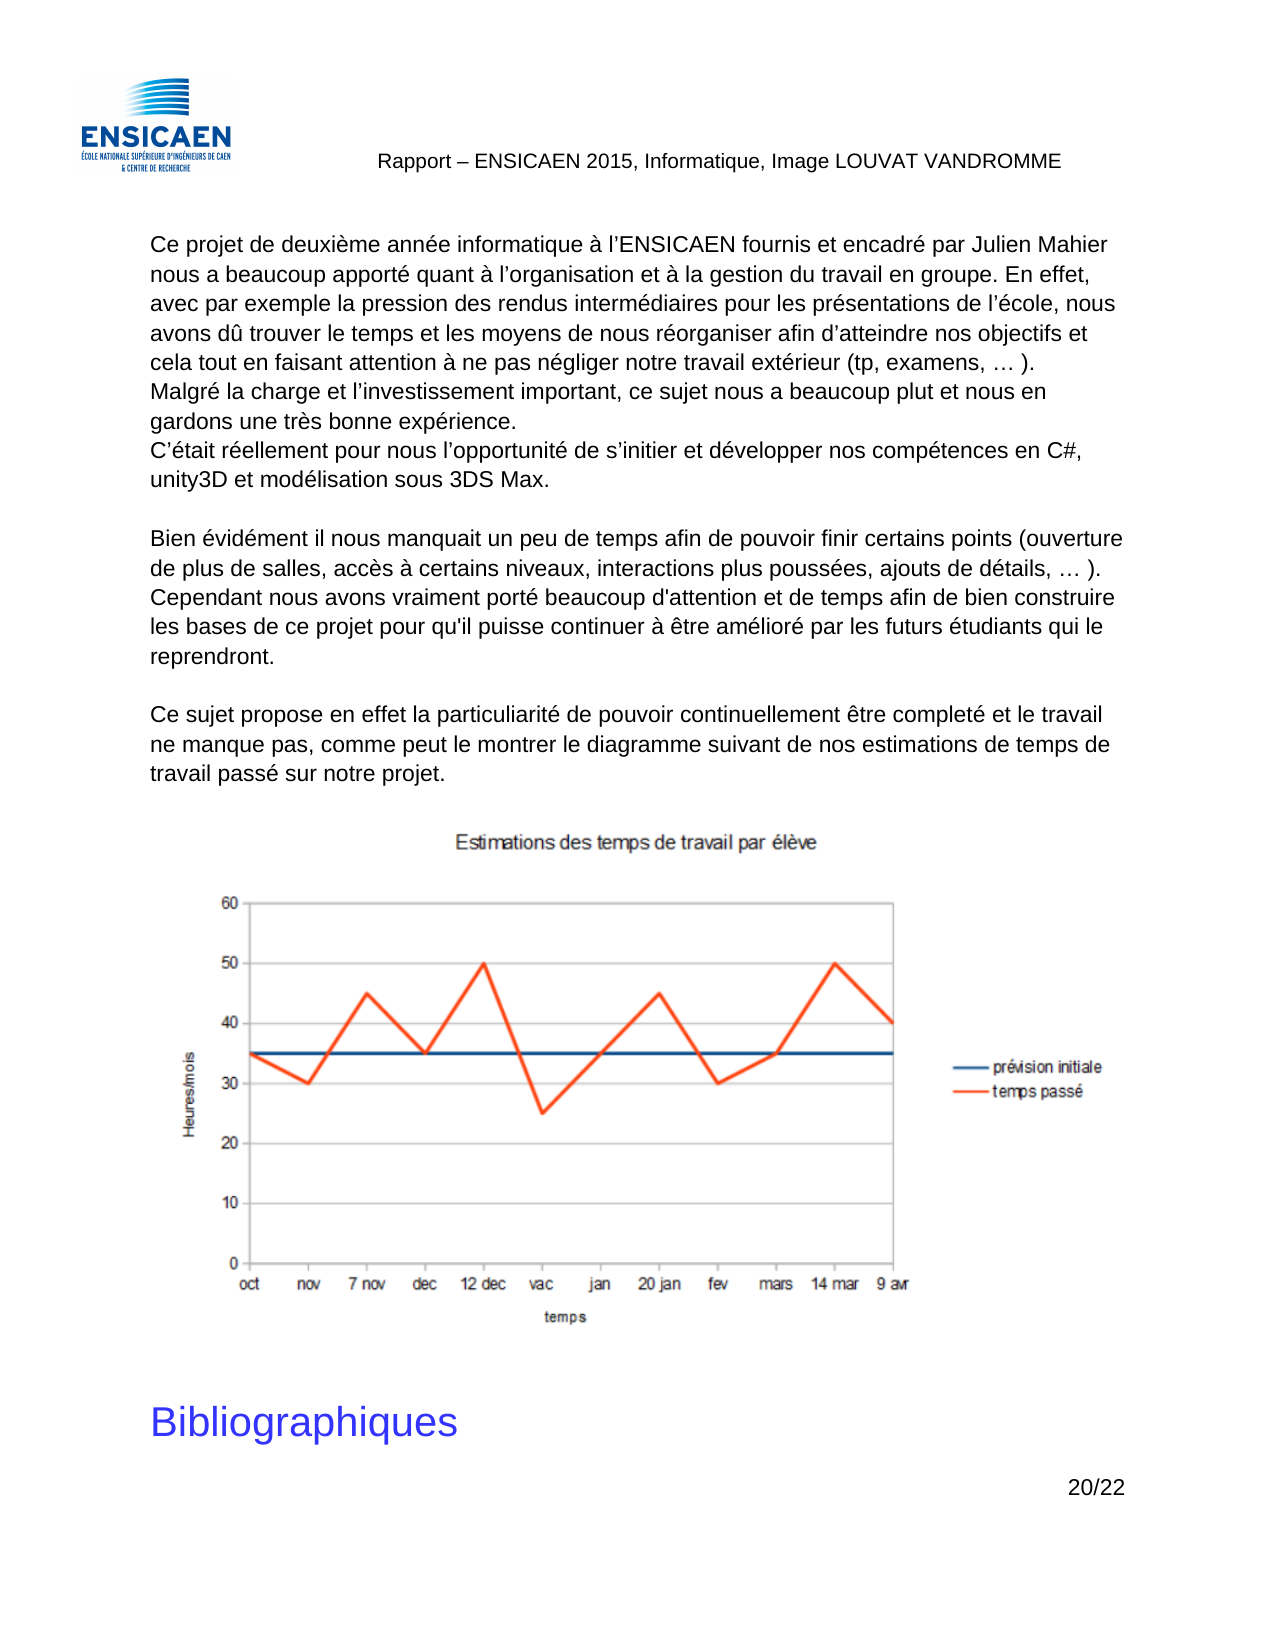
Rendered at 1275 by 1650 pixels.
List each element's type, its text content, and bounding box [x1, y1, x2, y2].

text Bien évidément il nous manquait un peu de temps afin de pouvoir finir certains points (ouverture de plus de salles, accès à certains niveaux, interactions plus poussées, ajouts de détails, … ). Cependant nous avons vraiment porté beaucoup d'attention et de temps afin de bien construire les bases de ce projet pour qu'il puisse continuer à être amélioré par les futurs étudiants qui le reprendront. Ce sujet propose en effet la particuliarité de pouvoir continuellement être completé et le travail ne manque pas, comme peut le montrer le diagramme suivant de nos estimations de temps de travail passé sur notre projet. [150, 526, 1125, 786]
picture [139, 790, 1114, 1338]
text Ce projet de deuxième année informatique à l’ENSICAEN fournis et encadré par Julien Mahier nous a beaucoup apporté quant à l’organisation et à la gestion du travail en groupe. En effet, avec par exemple la pression des rendus intermédiaires pour les présentations de l’école, nous avons dû trouver le temps et les moyens de nous réorganiser afin d’atteindre nos objectifs et cela tout en faisant attention à ne pas négliger notre travail extérieur (tp, examens, … ). [150, 232, 1125, 375]
text Bibliographiques [150, 1398, 1125, 1445]
picture [78, 76, 234, 174]
text Malgré la charge et l’investissement important, ce sujet nous a beaucoup plut et nous en gardons une très bonne expérience. C’était réellement pour nous l’opportunité de s’initier et développer nos compétences en C#, unity3D et modélisation sous 3DS Max. [150, 379, 1125, 493]
